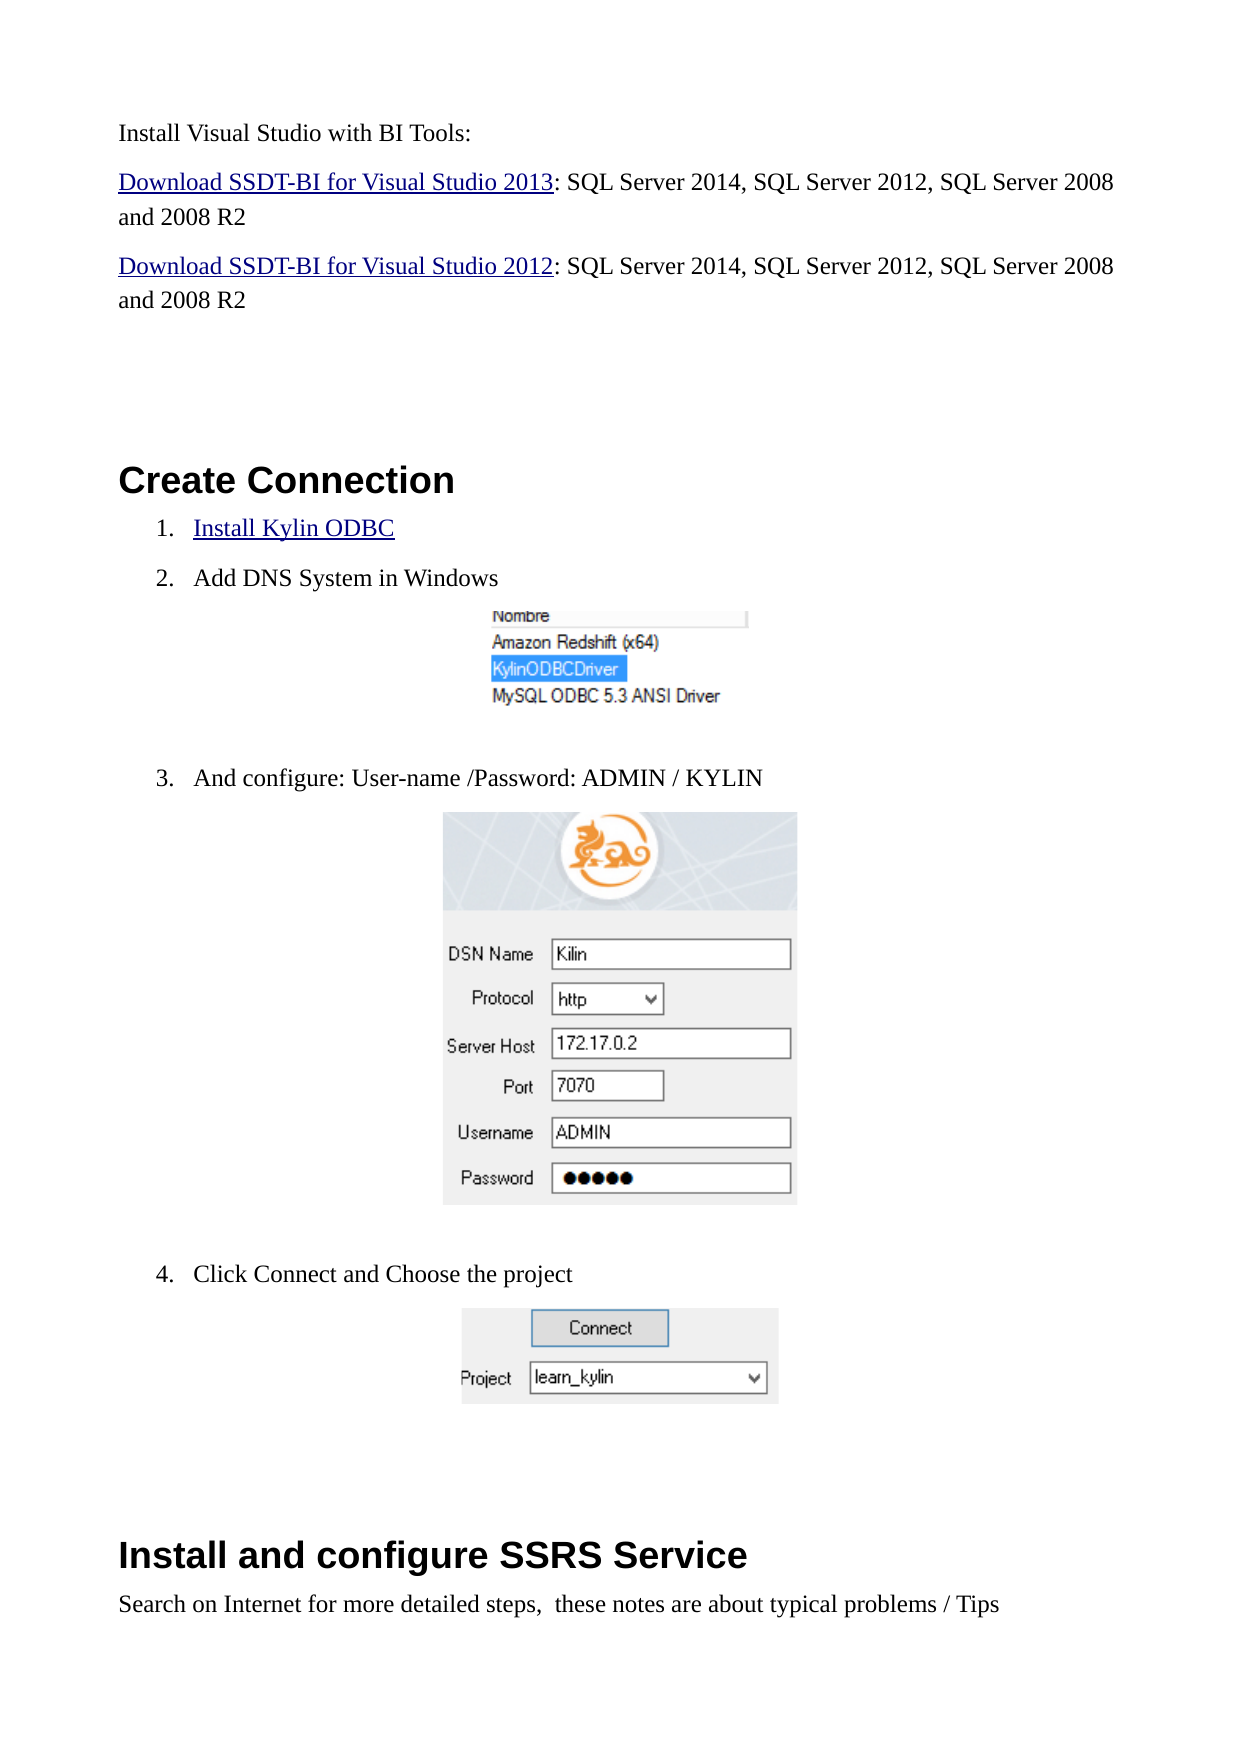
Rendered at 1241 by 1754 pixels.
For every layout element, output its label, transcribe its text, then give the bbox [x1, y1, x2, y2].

list And configure: User-name /Password: ADMIN / KYLIN [156, 763, 1122, 792]
text Download SSDT-BI for Visual Studio 2012: SQL Server 2014, SQL Server 2012, SQL Server 2008 and 2008 R2 [118, 251, 1122, 314]
picture [491, 611, 749, 709]
subtitle Create Connection [118, 457, 1122, 501]
subtitle Install and configure SSRS Service [118, 1533, 1122, 1576]
list Add DNS System in Windows [156, 563, 1122, 591]
text Search on Internet for more detailed steps, these notes are about typical problems / Tips [118, 1589, 1122, 1617]
list Install Kylin ODBC [156, 513, 1122, 542]
picture [461, 1308, 779, 1404]
list Click Connect and Choose the project [156, 1259, 1122, 1288]
text Install Visual Studio with BI Tools: [118, 118, 1122, 147]
text Download SSDT-BI for Visual Studio 2013: SQL Server 2014, SQL Server 2012, SQL Server 2008 and 2008 R2 [118, 167, 1122, 230]
picture [442, 812, 798, 1205]
